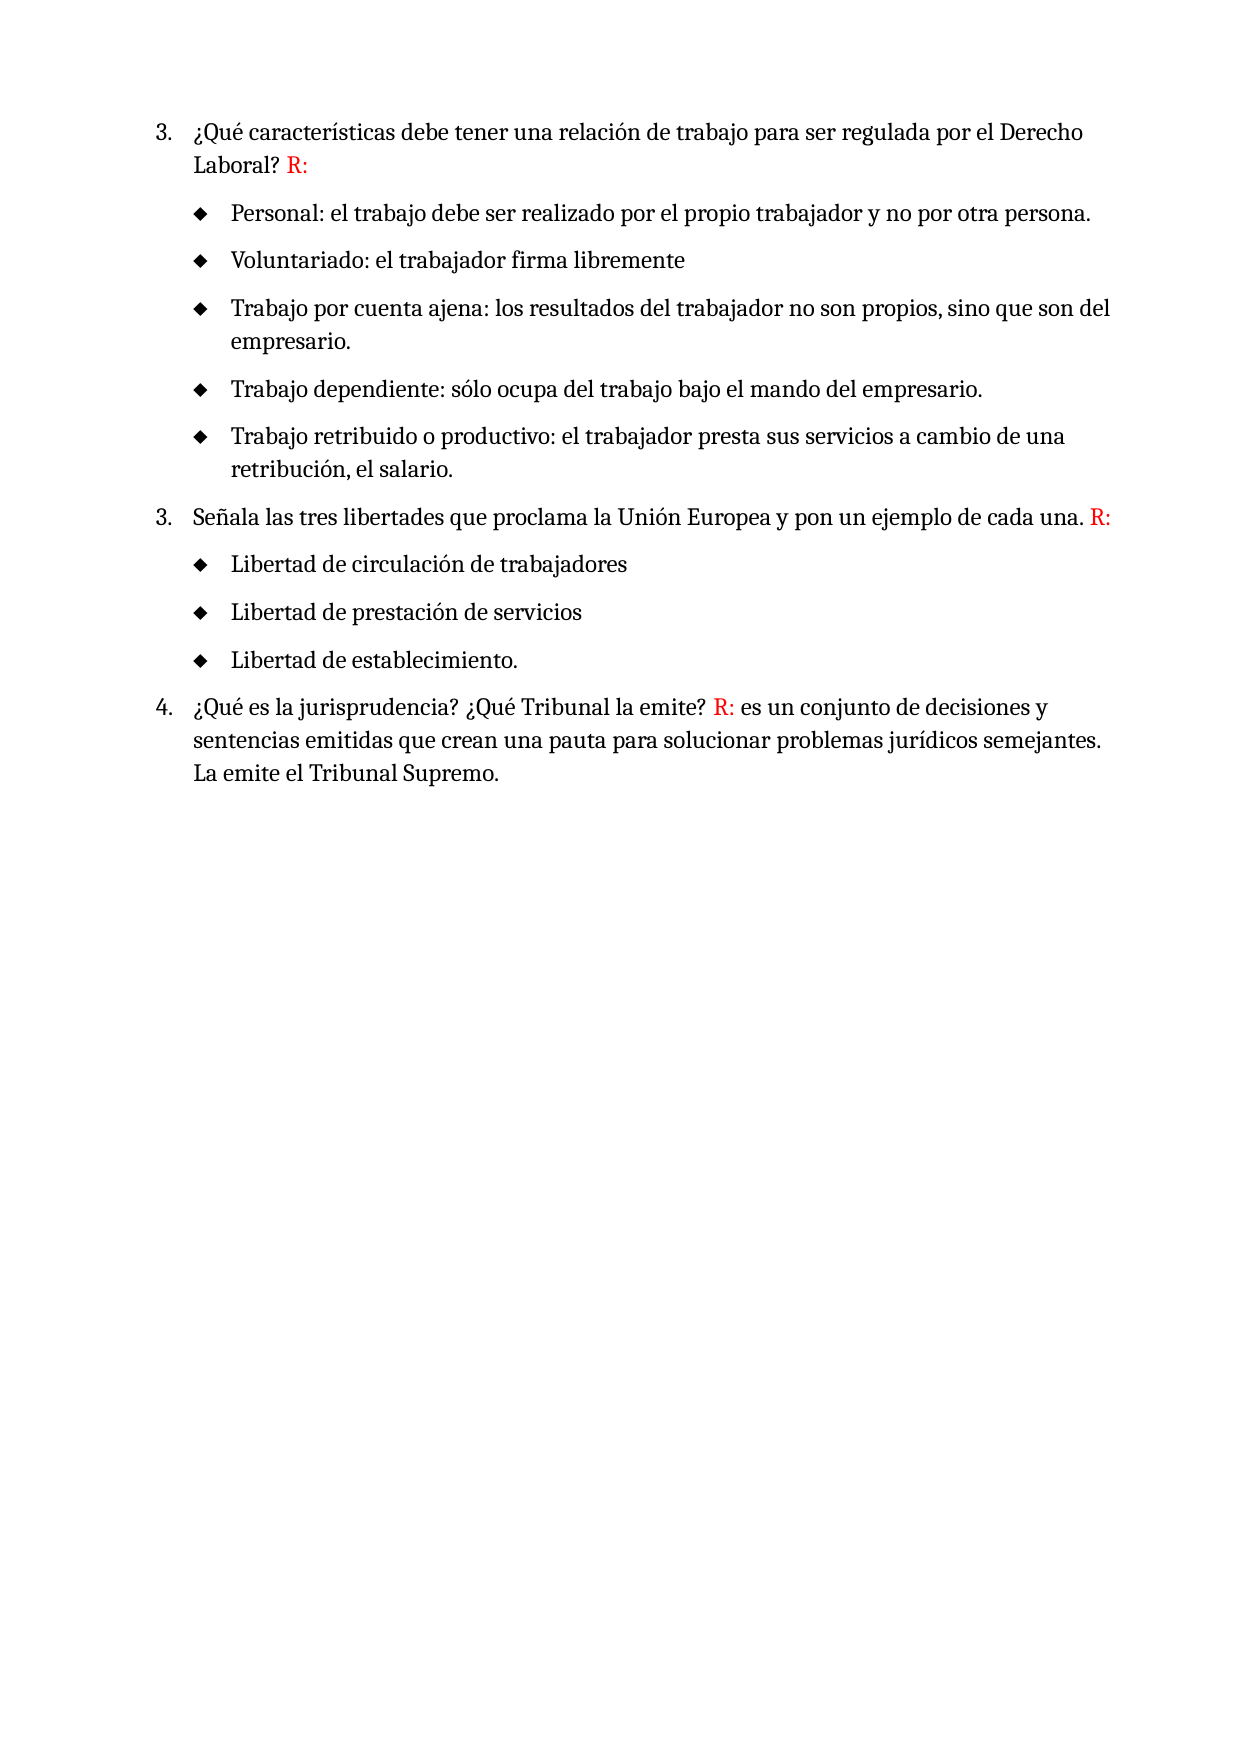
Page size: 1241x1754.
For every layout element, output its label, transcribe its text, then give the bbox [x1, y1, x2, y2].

list Libertad de establecimiento. [193, 646, 1122, 674]
list Voluntariado: el trabajador firma libremente [193, 246, 1122, 275]
list Señala las tres libertades que proclama la Unión Europea y pon un ejemplo de cada una. R: [156, 503, 1122, 532]
list Trabajo dependiente: sólo ocupa del trabajo bajo el mando del empresario. [193, 374, 1122, 403]
list Trabajo retribuido o productivo: el trabajador presta sus servicios a cambio de una retribución, el salario. [193, 422, 1122, 484]
list Personal: el trabajo debe ser realizado por el propio trabajador y no por otra persona. [193, 199, 1122, 227]
list Libertad de prestación de servicios [193, 598, 1122, 627]
list Libertad de circulación de trabajadores [193, 550, 1122, 579]
list Trabajo por cuenta ajena: los resultados del trabajador no son propios, sino que son del empresario. [193, 294, 1122, 356]
list ¿Qué es la jurisprudencia? ¿Qué Tribunal la emite? R: es un conjunto de decisiones y sentencias emitidas que crean una pauta para solucionar problemas jurídicos semejantes. La emite el Tribunal Supremo. [156, 693, 1122, 788]
list ¿Qué características debe tener una relación de trabajo para ser regulada por el Derecho Laboral? R: [156, 118, 1122, 180]
